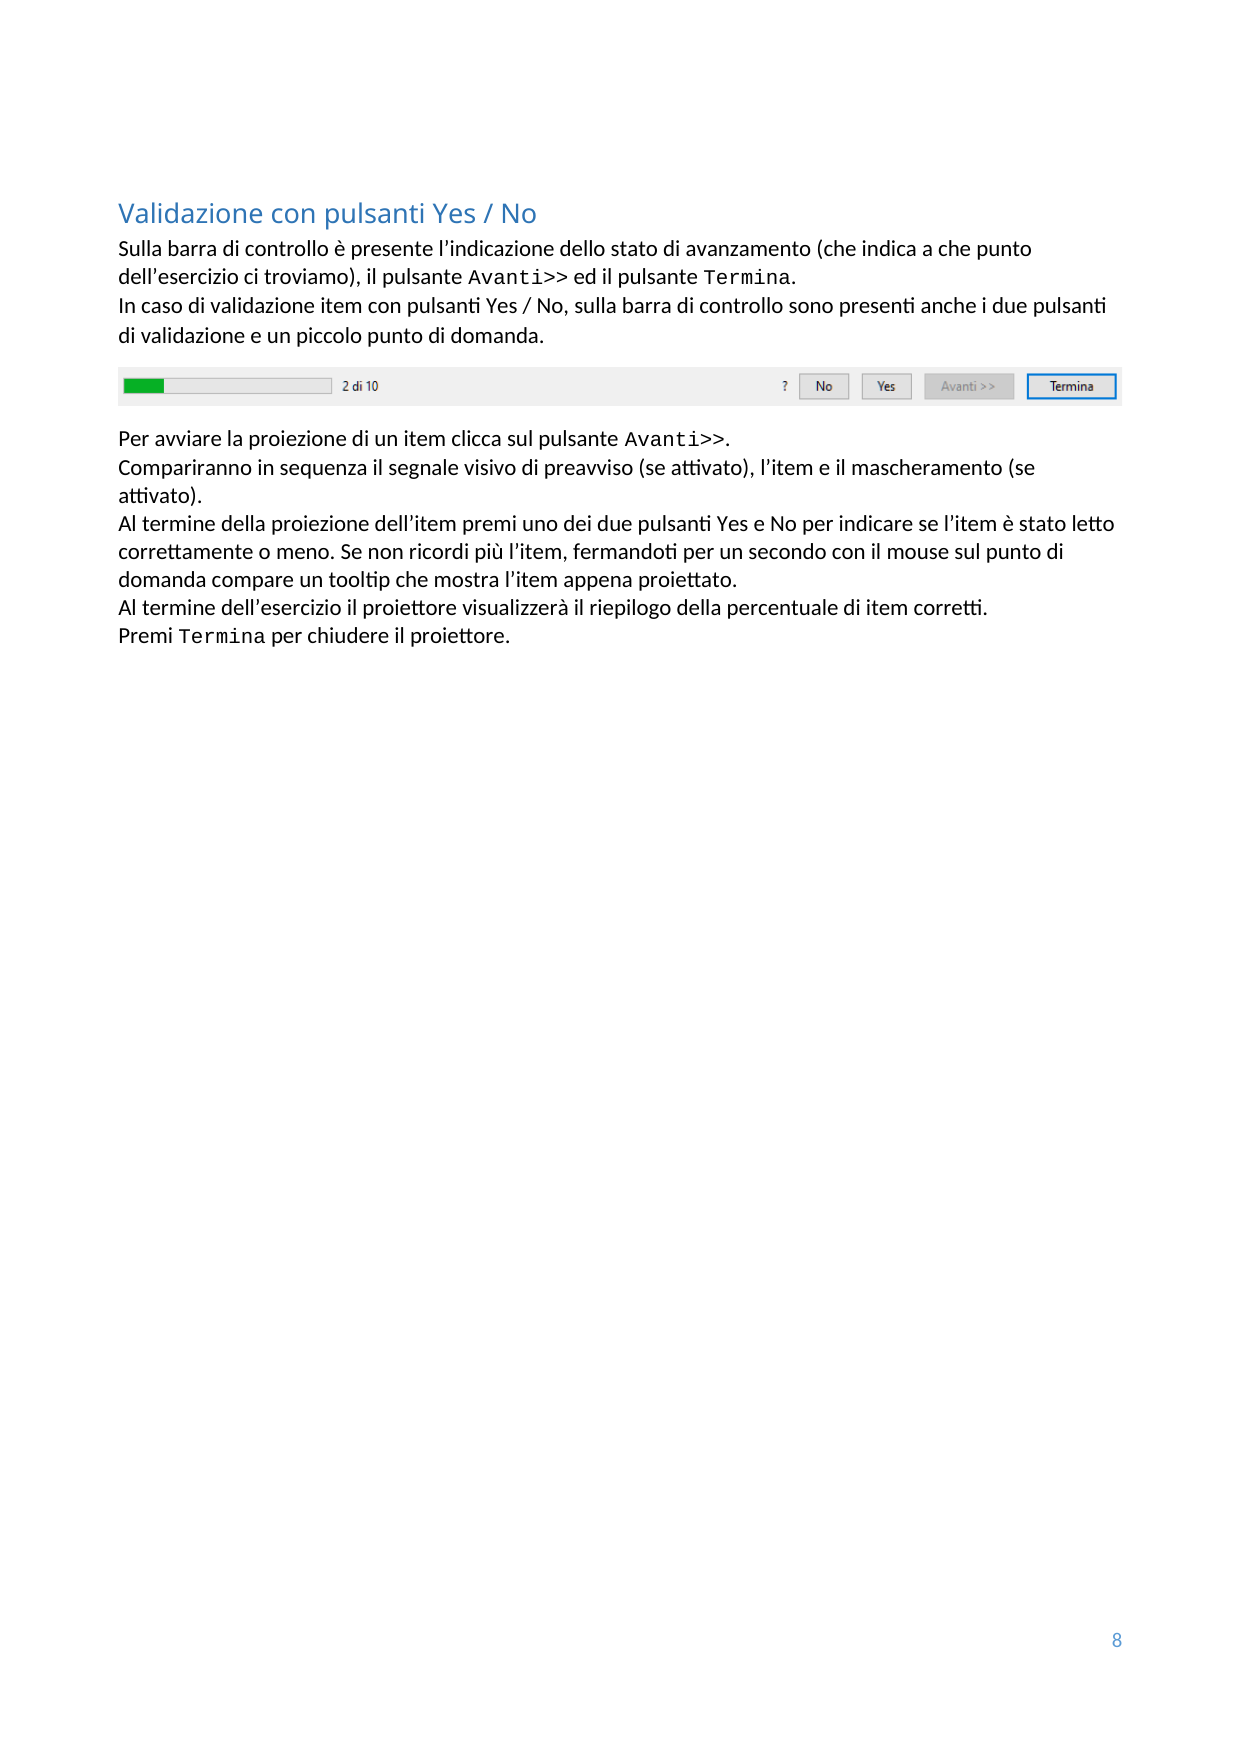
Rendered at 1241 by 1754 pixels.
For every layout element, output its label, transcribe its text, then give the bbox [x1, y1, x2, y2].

text Premi Termina per chiudere il proiettore. [118, 621, 1122, 649]
text Per avviare la proiezione di un item clicca sul pulsante Avanti>>. [118, 424, 1122, 453]
text In caso di validazione item con pulsanti Yes / No, sulla barra di controllo sono presenti anche i due pulsanti di validazione e un piccolo punto di domanda. [118, 291, 1122, 349]
subtitle Validazione con pulsanti Yes / No [118, 194, 1122, 231]
picture [118, 367, 1123, 406]
text Al termine dell’esercizio il proiettore visualizzerà il riepilogo della percentuale di item corretti. [118, 593, 1122, 621]
text Al termine della proiezione dell’item premi uno dei due pulsanti Yes e No per indicare se l’item è stato letto correttamente o meno. Se non ricordi più l’item, fermandoti per un secondo con il mouse sul punto di domanda compare un tooltip che mostra l’item appena proiettato. [118, 509, 1122, 593]
text Compariranno in sequenza il segnale visivo di preavviso (se attivato), l’item e il mascheramento (se attivato). [118, 453, 1122, 509]
text Sulla barra di controllo è presente l’indicazione dello stato di avanzamento (che indica a che punto dell’esercizio ci troviamo), il pulsante Avanti>> ed il pulsante Termina. [118, 234, 1122, 291]
